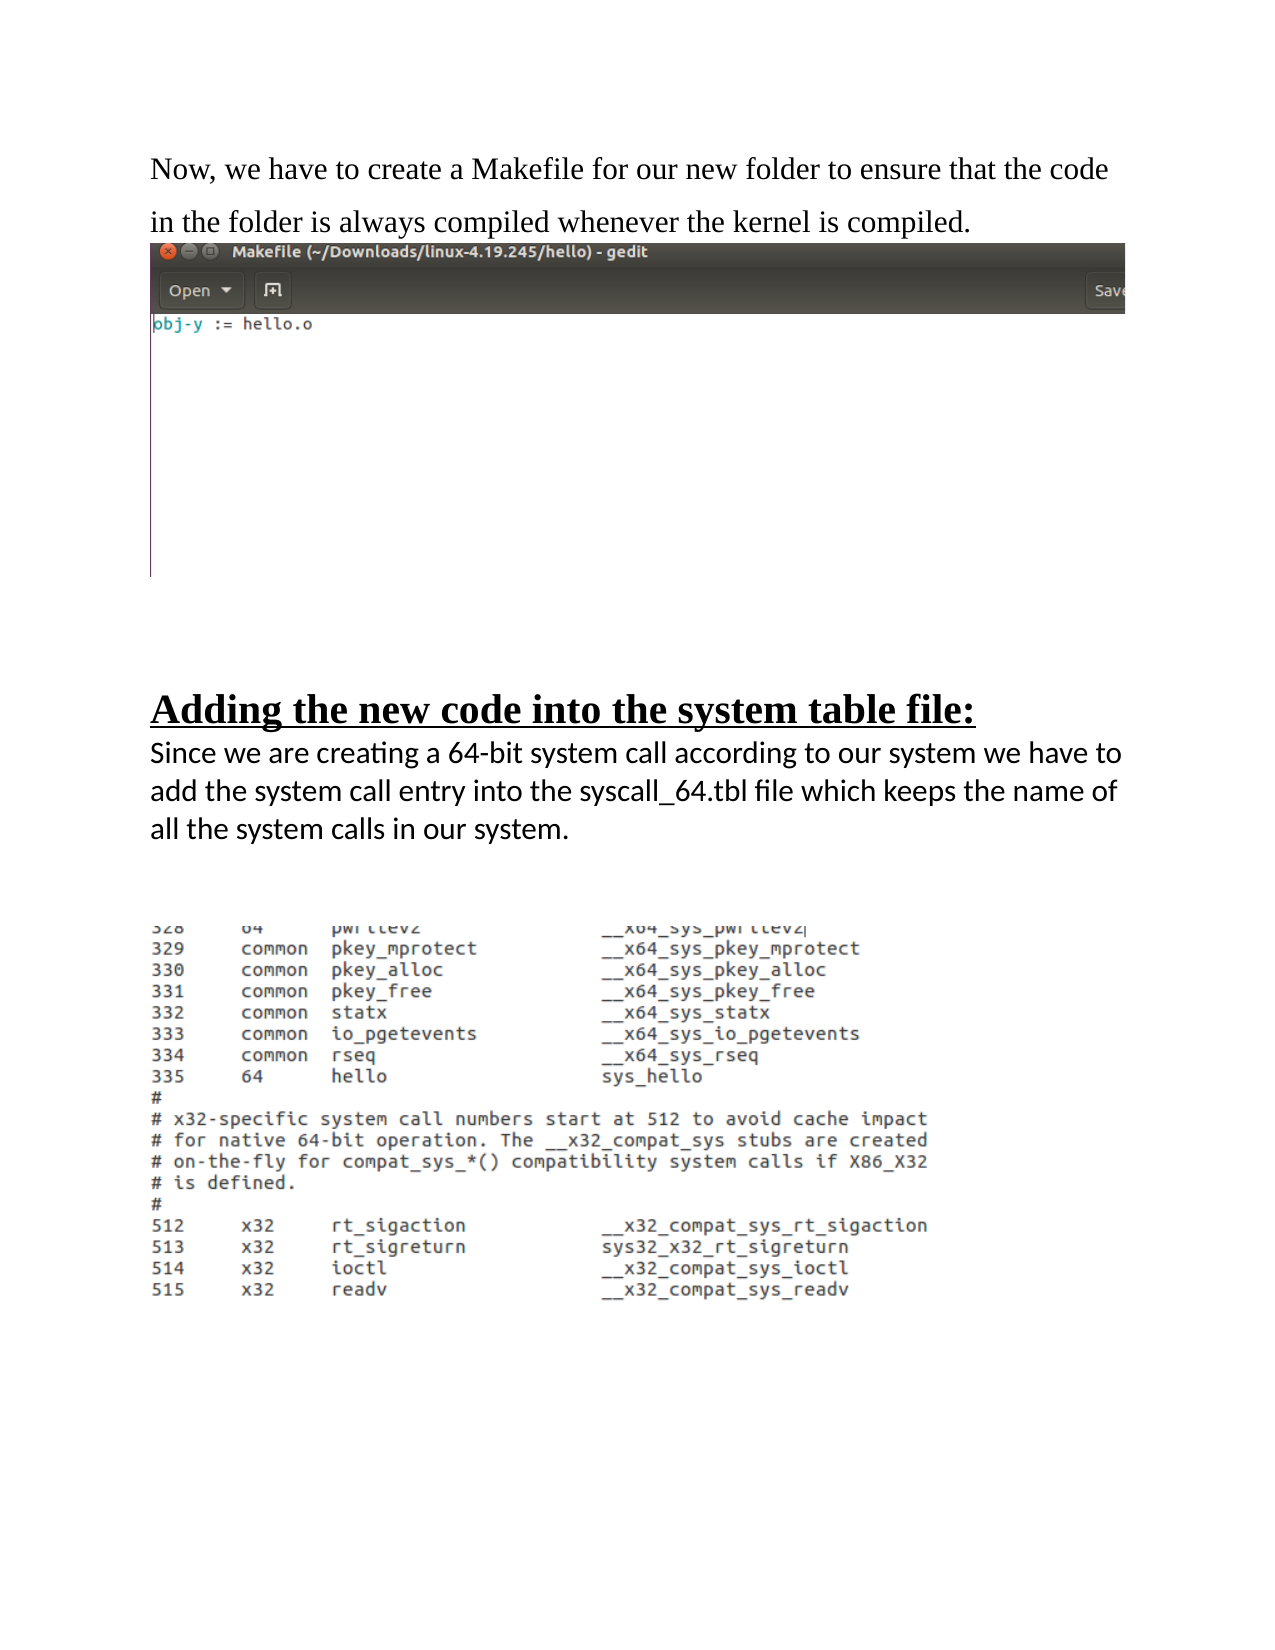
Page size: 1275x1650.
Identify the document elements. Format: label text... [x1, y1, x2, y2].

text Since we are creating a 64-bit system call according to our system we have to add the system call entry into the syscall_64.tbl file which keeps the name of all the system calls in our system. [150, 733, 1125, 847]
text Adding the new code into the system table file: [150, 685, 1125, 733]
text Now, we have to create a Makefile for our new folder to ensure that the code in the folder is always compiled whenever the kernel is compiled. [150, 150, 1125, 243]
